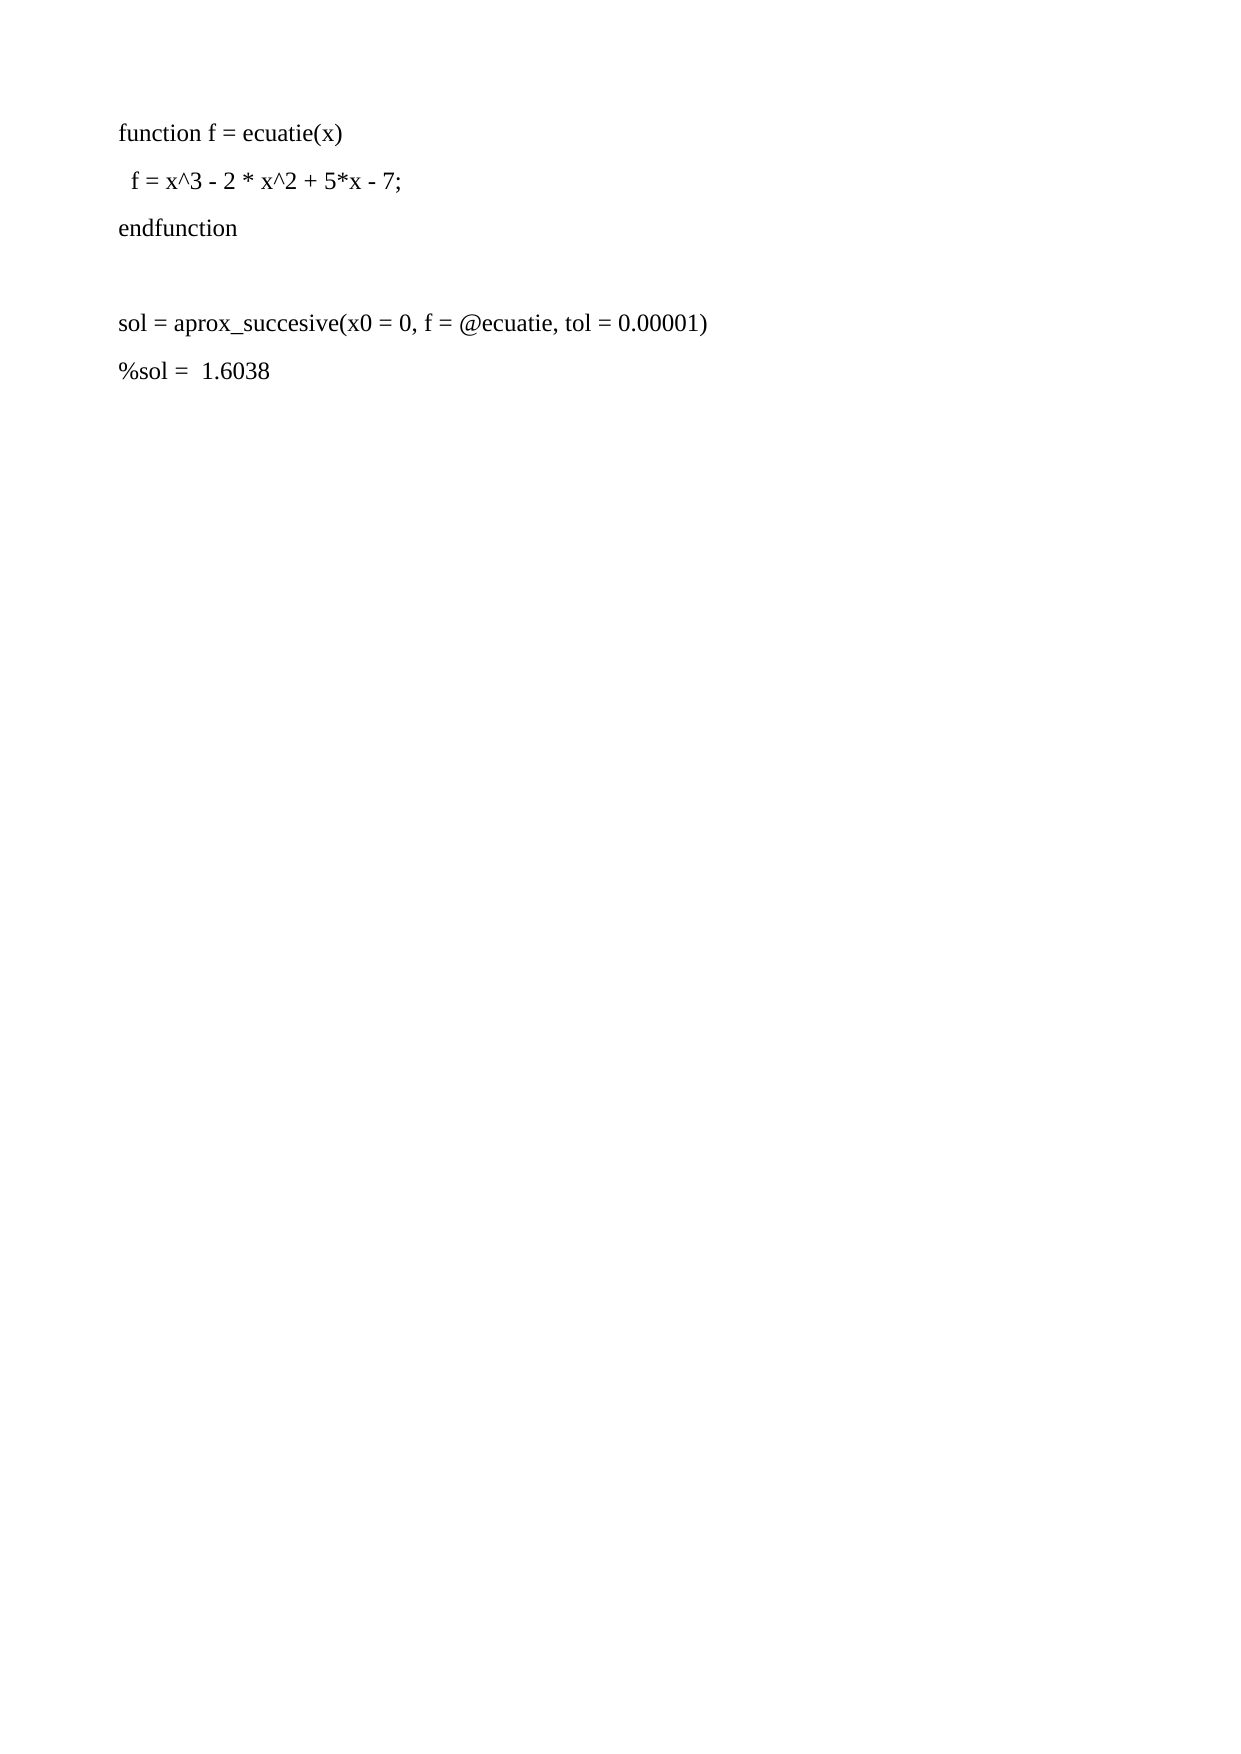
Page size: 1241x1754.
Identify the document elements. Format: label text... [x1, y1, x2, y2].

text sol = aprox_succesive(x0 = 0, f = @ecuatie, tol = 0.00001) [118, 308, 1122, 337]
text %sol = 1.6038 [118, 356, 1122, 385]
text function f = ecuatie(x) [118, 118, 1122, 147]
text endfunction [118, 213, 1122, 242]
text f = x^3 - 2 * x^2 + 5*x - 7; [118, 166, 1122, 194]
